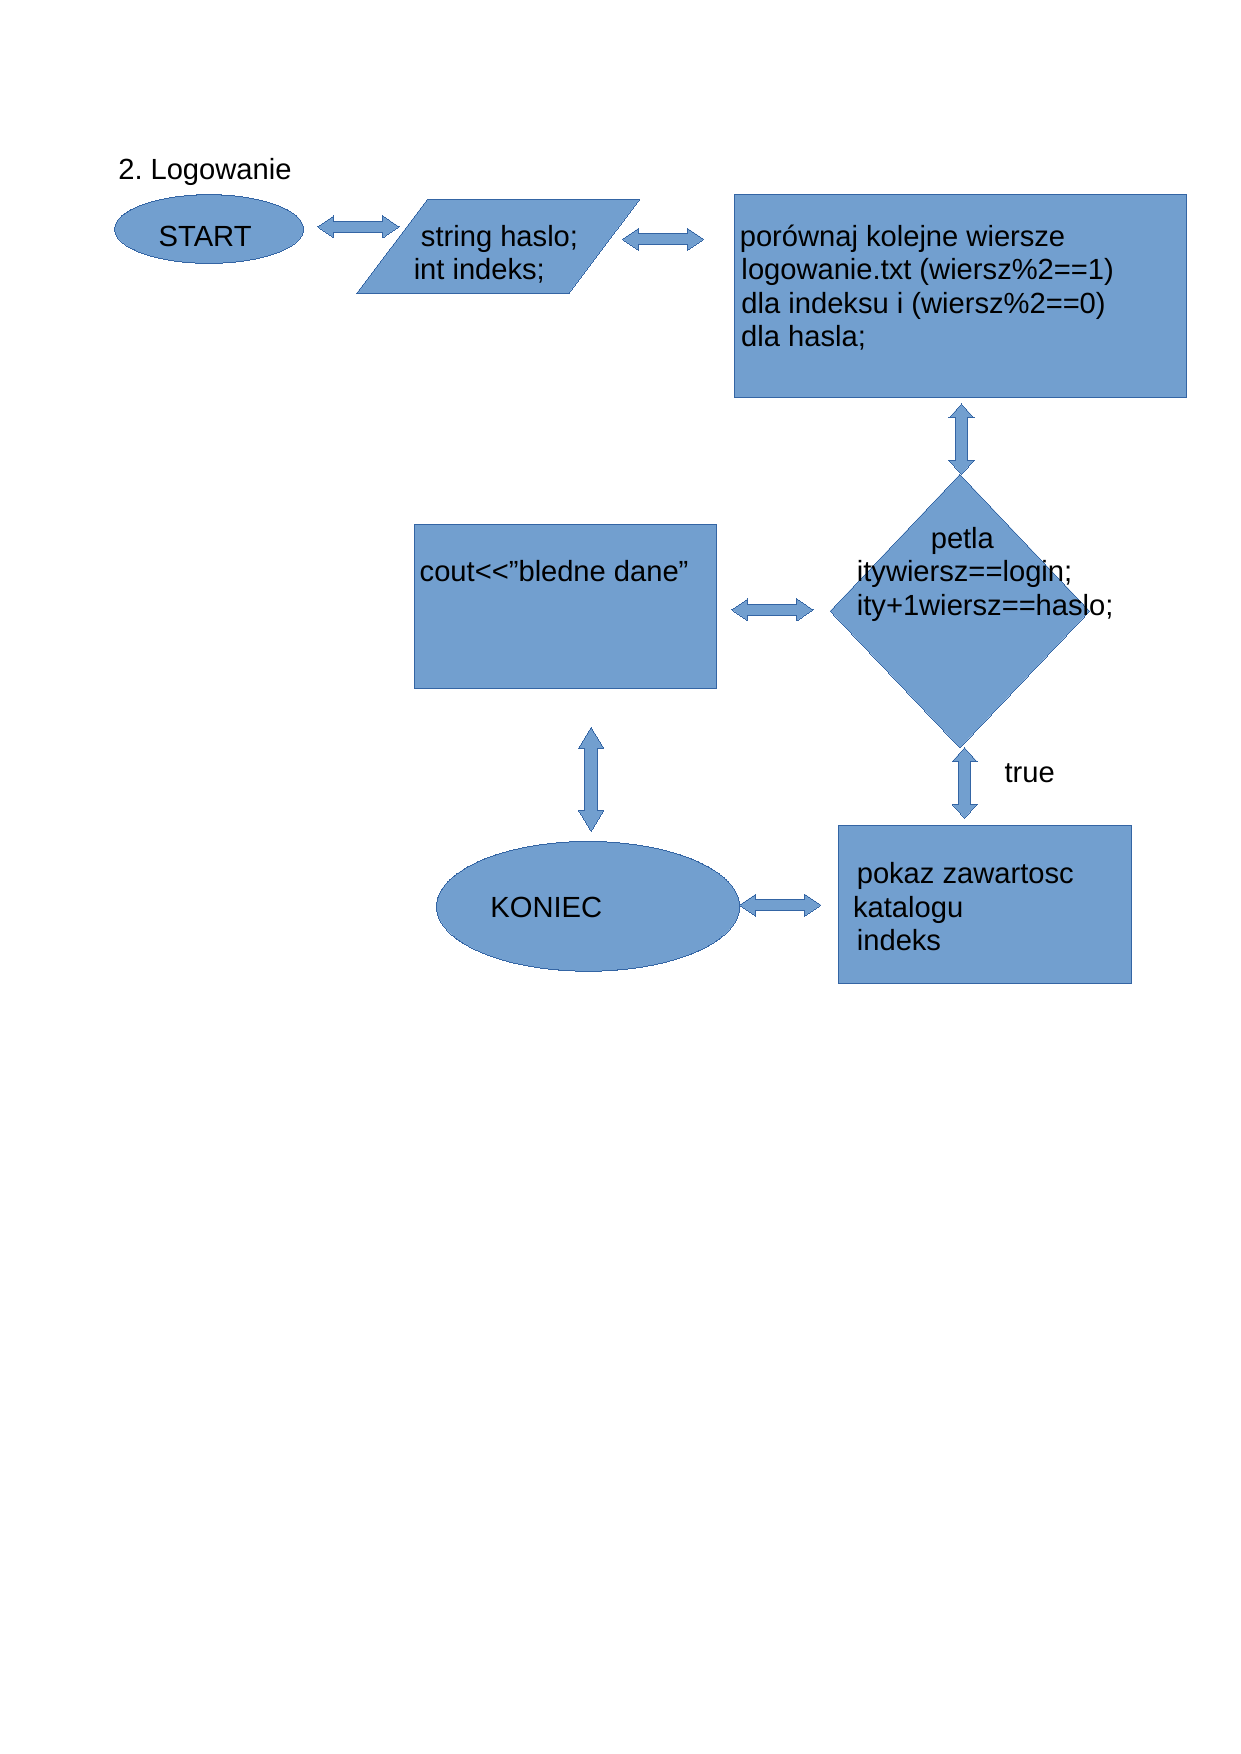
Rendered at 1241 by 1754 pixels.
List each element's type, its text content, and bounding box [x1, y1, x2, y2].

text START string haslo; porównaj kolejne wiersze [601, 219, 734, 252]
text 2. Logowanie [118, 152, 1122, 185]
text petla [1006, 521, 1122, 554]
text int indeks; logowanie.txt (wiersz%2==1) [576, 252, 734, 286]
text petla [118, 521, 914, 554]
text cout<<”bledne dane” itywiersz==login; [1037, 554, 1122, 588]
text true [971, 755, 1122, 789]
text pokaz zawartosc [687, 856, 838, 889]
text [598, 755, 958, 789]
text KONIEC katalogu indeks [118, 889, 490, 957]
text ity+1wiersz==haslo; [1069, 588, 1122, 621]
text dla hasla; [118, 319, 734, 353]
text KONIEC katalogu indeks [686, 889, 838, 957]
text ity+1wiersz==haslo; [118, 588, 414, 621]
text pokaz zawartosc [118, 856, 489, 889]
text dla indeksu i (wiersz%2==0) [118, 286, 734, 319]
text [118, 755, 584, 789]
text START string haslo; porównaj kolejne wiersze [282, 219, 411, 252]
text cout<<”bledne dane” itywiersz==login; [717, 554, 883, 588]
text cout<<”bledne dane” itywiersz==login; [118, 554, 414, 588]
text ity+1wiersz==haslo; [717, 588, 851, 621]
text int indeks; logowanie.txt (wiersz%2==1) [118, 252, 386, 286]
